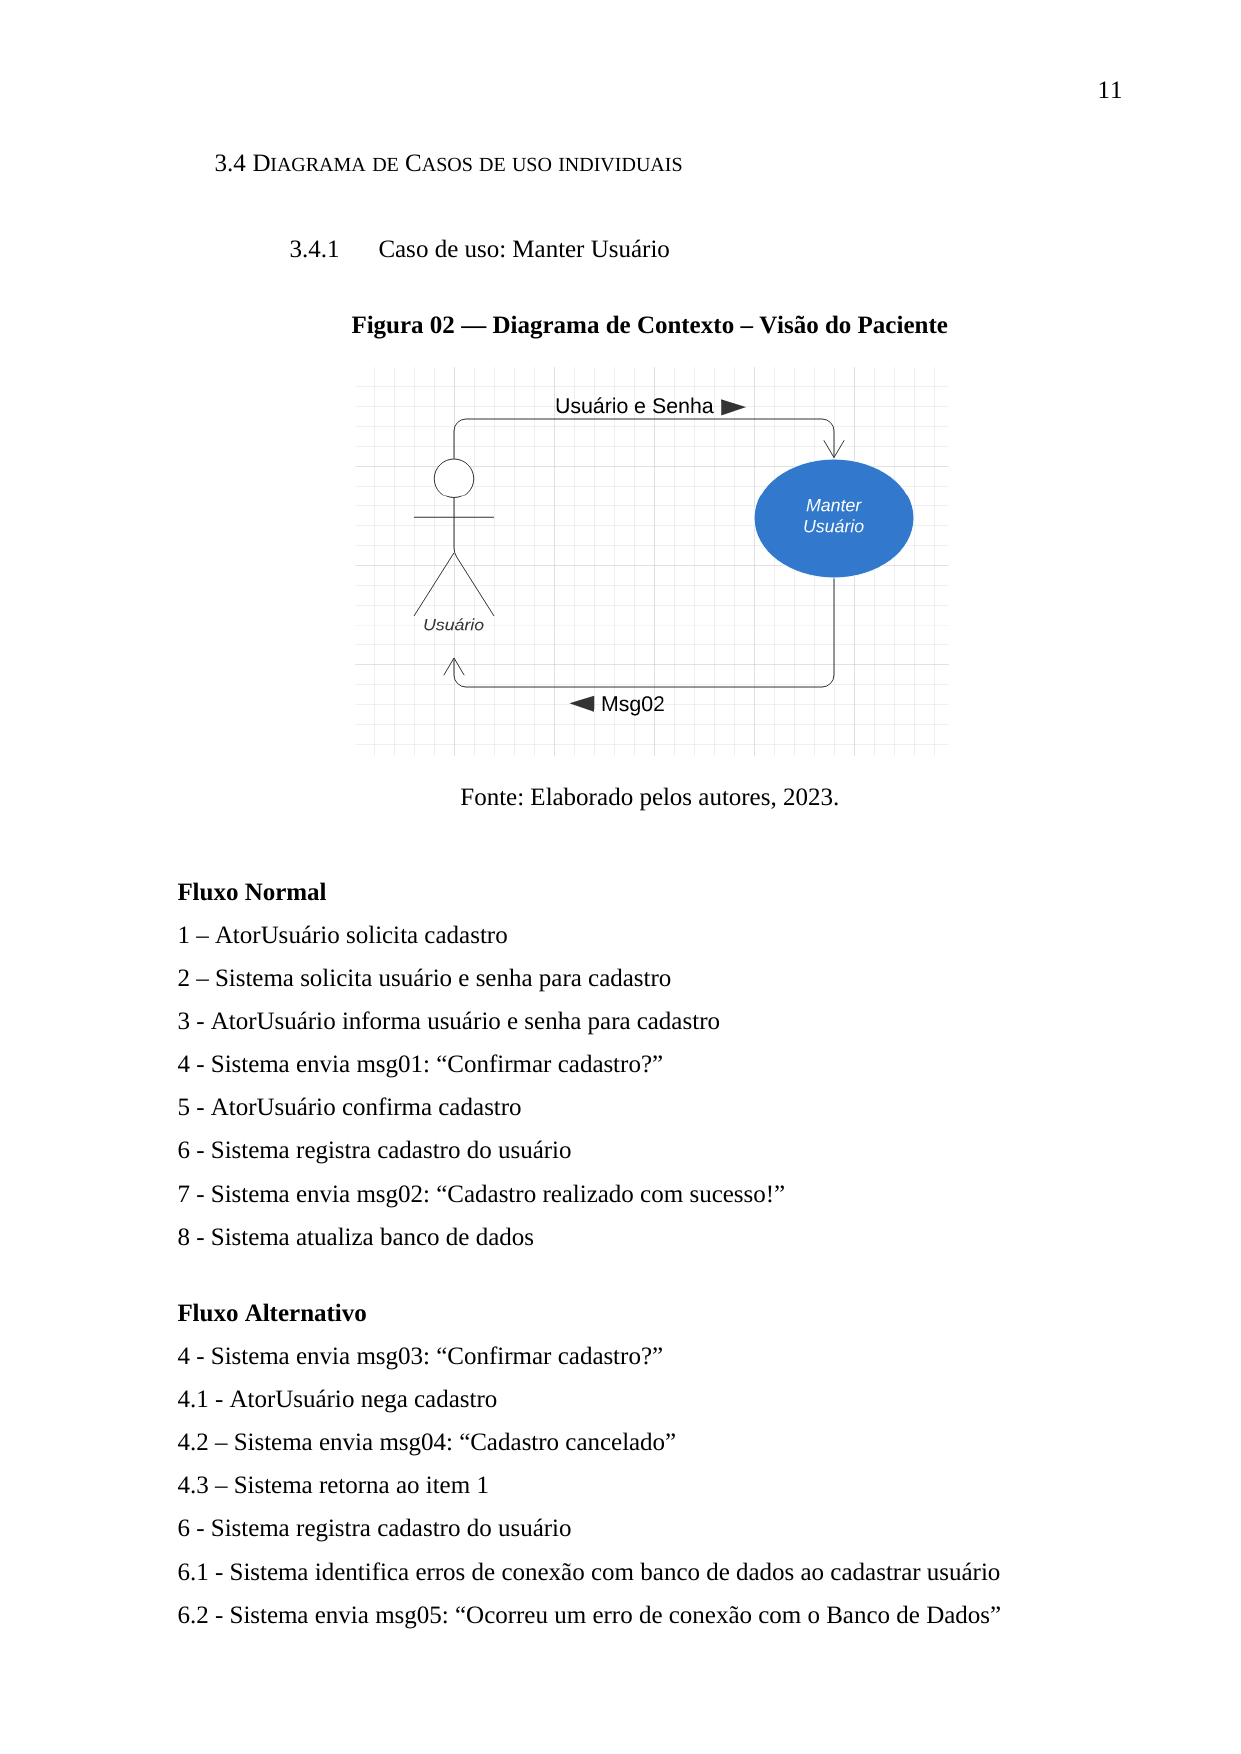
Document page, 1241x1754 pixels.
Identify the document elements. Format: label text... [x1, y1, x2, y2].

text 4.3 – Sistema retorna ao item 1 [177, 1470, 1122, 1499]
text 1 – AtorUsuário solicita cadastro [177, 920, 1122, 949]
text 3 - AtorUsuário informa usuário e senha para cadastro [177, 1006, 1122, 1035]
picture [355, 367, 949, 756]
text 6.1 - Sistema identifica erros de conexão com banco de dados ao cadastrar usuário [177, 1557, 1122, 1585]
text Fluxo Normal [177, 877, 1122, 906]
text 8 - Sistema atualiza banco de dados [177, 1222, 1122, 1251]
text Fonte: Elaborado pelos autores, 2023. [177, 782, 1122, 811]
text 2 – Sistema solicita usuário e senha para cadastro [177, 963, 1122, 992]
text Figura 02 — Diagrama de Contexto – Visão do Paciente [177, 310, 1122, 339]
text 4.2 – Sistema envia msg04: “Cadastro cancelado” [177, 1427, 1122, 1456]
text 4.1 - AtorUsuário nega cadastro [177, 1384, 1122, 1413]
text 4 - Sistema envia msg01: “Confirmar cadastro?” [177, 1049, 1122, 1078]
text Fluxo Alternativo [177, 1298, 1122, 1327]
subtitle Diagrama de Casos de uso individuais [214, 148, 1122, 176]
subtitle Caso de uso: Manter Usuário [254, 234, 1122, 263]
text 5 - AtorUsuário confirma cadastro [177, 1092, 1122, 1121]
text 7 - Sistema envia msg02: “Cadastro realizado com sucesso!” [177, 1179, 1122, 1207]
text 6 - Sistema registra cadastro do usuário [177, 1513, 1122, 1542]
text 4 - Sistema envia msg03: “Confirmar cadastro?” [177, 1341, 1122, 1370]
text 6.2 - Sistema envia msg05: “Ocorreu um erro de conexão com o Banco de Dados” [177, 1600, 1122, 1628]
text 6 - Sistema registra cadastro do usuário [177, 1136, 1122, 1164]
